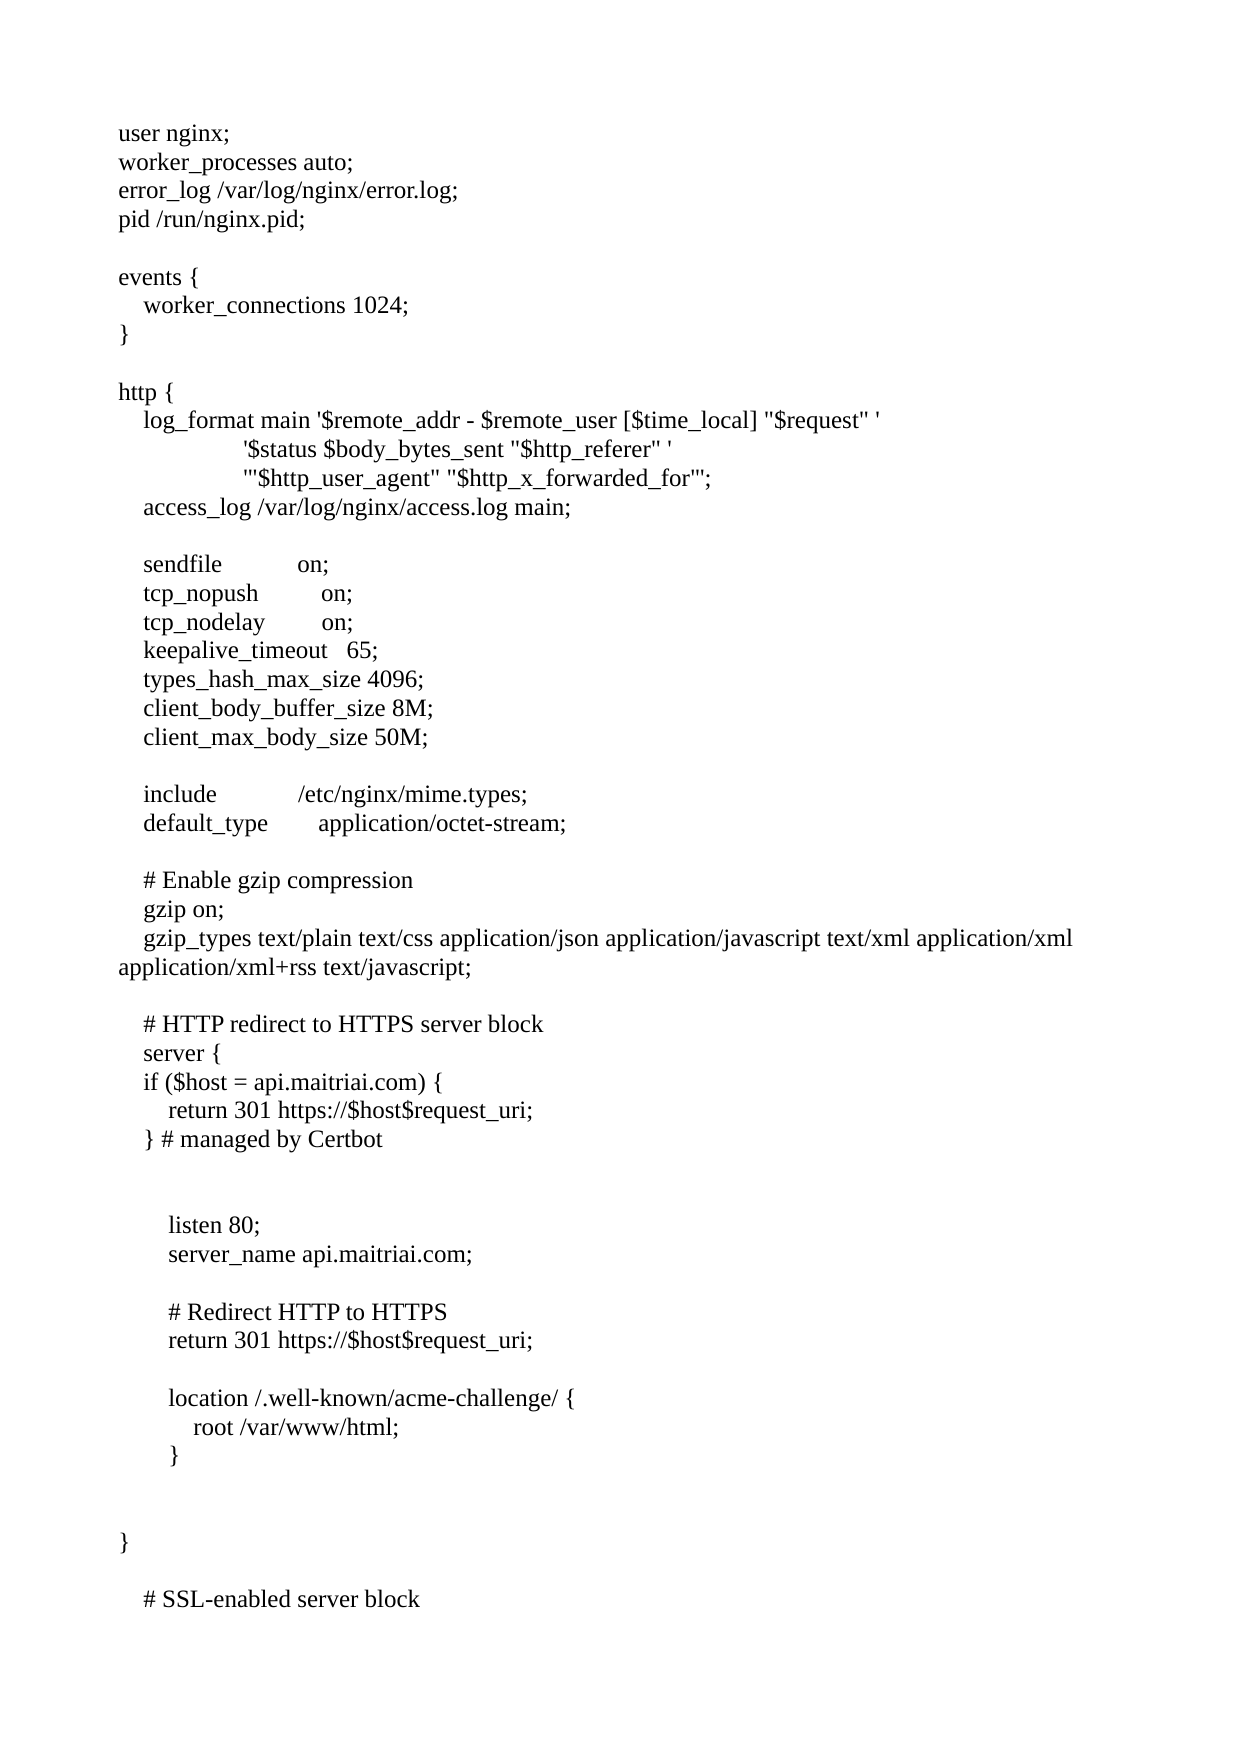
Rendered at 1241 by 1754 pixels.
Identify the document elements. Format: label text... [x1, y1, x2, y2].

text types_hash_max_size 4096; [118, 664, 1122, 693]
text '"$http_user_agent" "$http_x_forwarded_for"'; [118, 463, 1122, 492]
text access_log /var/log/nginx/access.log main; [118, 492, 1122, 521]
text if ($host = api.maitriai.com) { [118, 1067, 1122, 1096]
text } [118, 1527, 1122, 1556]
text server_name api.maitriai.com; [118, 1239, 1122, 1268]
text pid /run/nginx.pid; [118, 204, 1122, 233]
text # Redirect HTTP to HTTPS [118, 1297, 1122, 1326]
text location /.well-known/acme-challenge/ { [118, 1383, 1122, 1412]
text # SSL-enabled server block [118, 1584, 1122, 1613]
text error_log /var/log/nginx/error.log; [118, 176, 1122, 204]
text gzip_types text/plain text/css application/json application/javascript text/xml application/xml application/xml+rss text/javascript; [118, 923, 1122, 981]
text } [118, 1441, 1122, 1469]
text } [118, 319, 1122, 348]
text return 301 https://$host$request_uri; [118, 1326, 1122, 1354]
text return 301 https://$host$request_uri; [118, 1096, 1122, 1124]
text # Enable gzip compression [118, 866, 1122, 894]
text '$status $body_bytes_sent "$http_referer" ' [118, 434, 1122, 463]
text user nginx; [118, 118, 1122, 147]
text gzip on; [118, 894, 1122, 923]
text keepalive_timeout 65; [118, 636, 1122, 664]
text worker_connections 1024; [118, 291, 1122, 319]
text root /var/www/html; [118, 1412, 1122, 1441]
text client_body_buffer_size 8M; [118, 693, 1122, 722]
text client_max_body_size 50M; [118, 722, 1122, 751]
text events { [118, 262, 1122, 291]
text listen 80; [118, 1211, 1122, 1239]
text http { [118, 377, 1122, 406]
text server { [118, 1038, 1122, 1067]
text tcp_nodelay on; [118, 607, 1122, 636]
text tcp_nopush on; [118, 578, 1122, 607]
text # HTTP redirect to HTTPS server block [118, 1009, 1122, 1038]
text } # managed by Certbot [118, 1124, 1122, 1153]
text sendfile on; [118, 549, 1122, 578]
text log_format main '$remote_addr - $remote_user [$time_local] "$request" ' [118, 406, 1122, 434]
text worker_processes auto; [118, 147, 1122, 176]
text default_type application/octet-stream; [118, 808, 1122, 837]
text include /etc/nginx/mime.types; [118, 779, 1122, 808]
